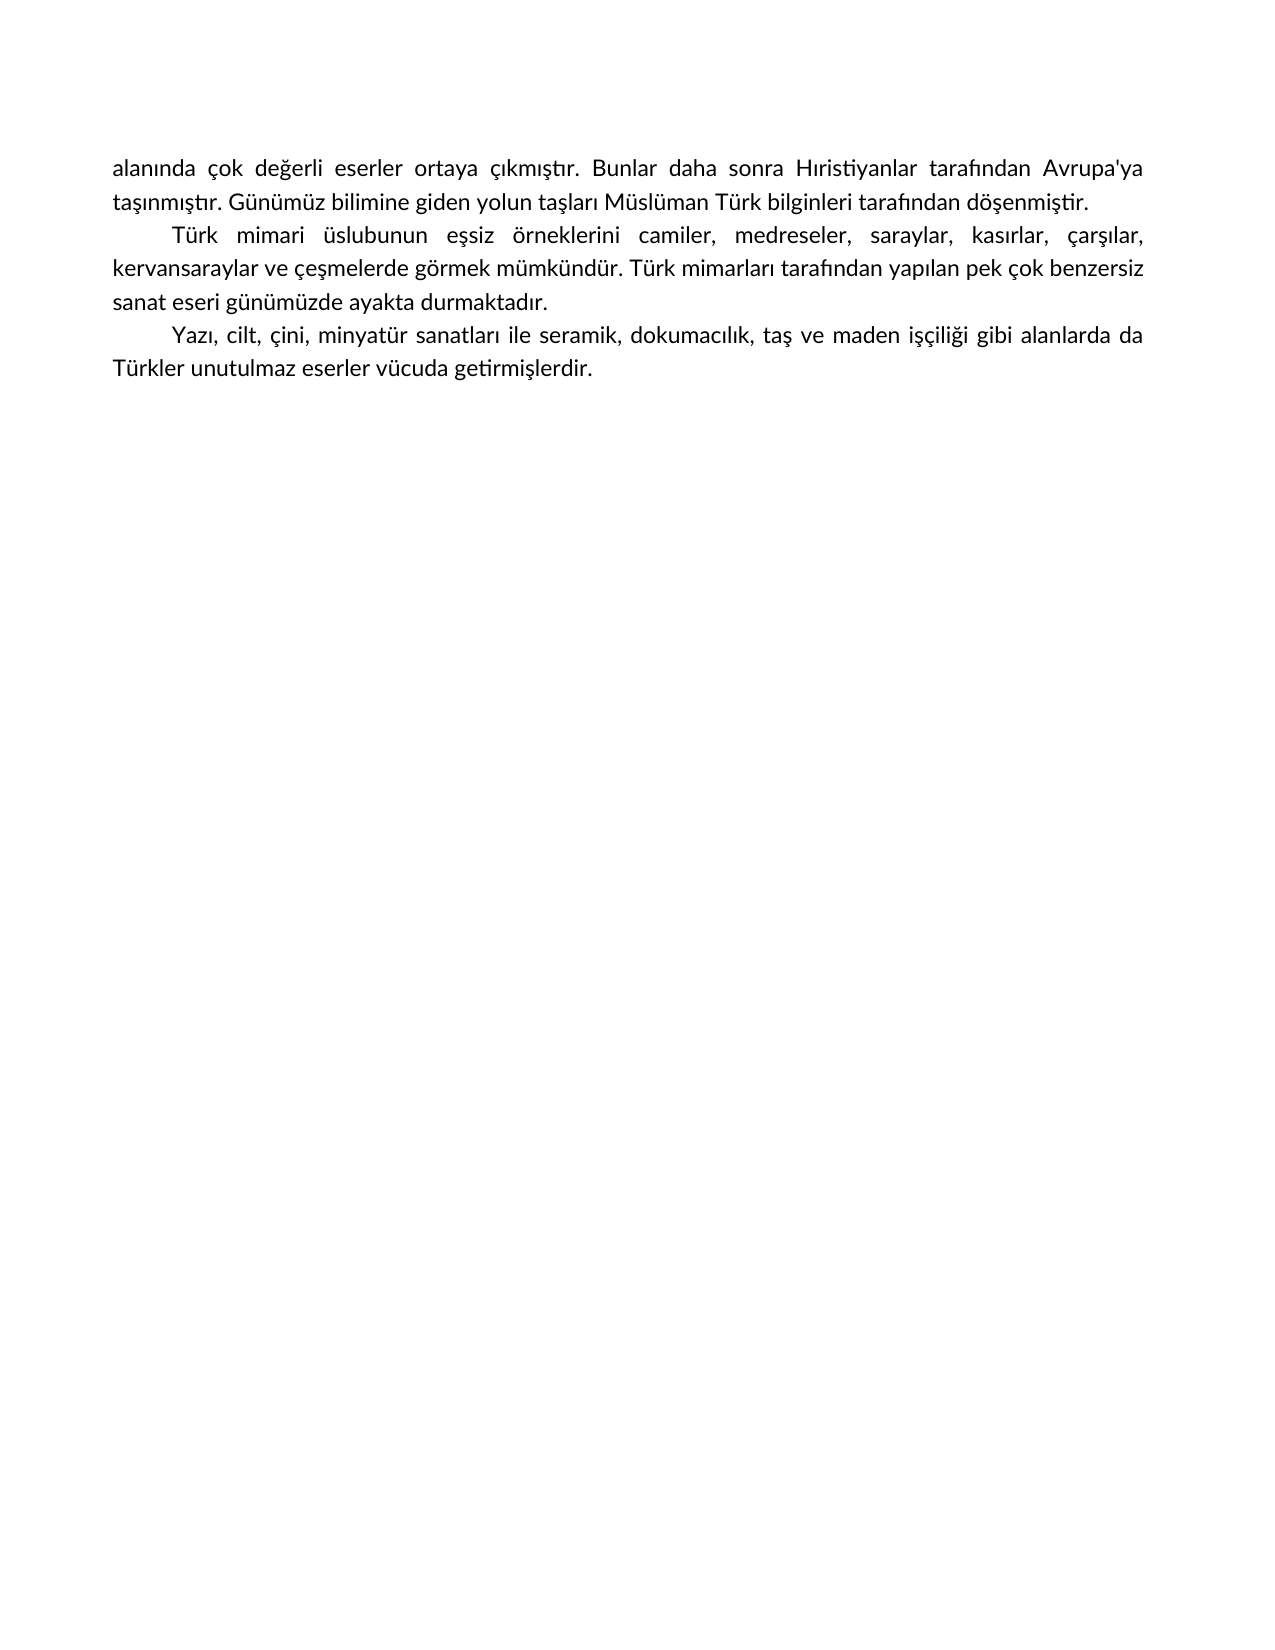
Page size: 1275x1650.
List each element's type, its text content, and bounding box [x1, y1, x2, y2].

text alanında çok değerli eserler ortaya çıkmıştır. Bunlar daha sonra Hıristiyanlar tarafından Avrupa'ya taşınmıştır. Günümüz bilimine giden yolun taşları Müslüman Türk bilginleri tarafından döşenmiştir. [112, 150, 1145, 217]
text Türk mimari üslubunun eşsiz örneklerini camiler, medreseler, saraylar, kasırlar, çarşılar, kervansaraylar ve çeşmelerde görmek mümkündür. Türk mimarları tarafından yapılan pek çok benzersiz sanat eseri günümüzde ayakta durmaktadır. [112, 217, 1145, 317]
text Yazı, cilt, çini, minyatür sanatları ile seramik, dokumacılık, taş ve maden işçiliği gibi alanlarda da Türkler unutulmaz eserler vücuda getirmişlerdir. [112, 317, 1145, 383]
